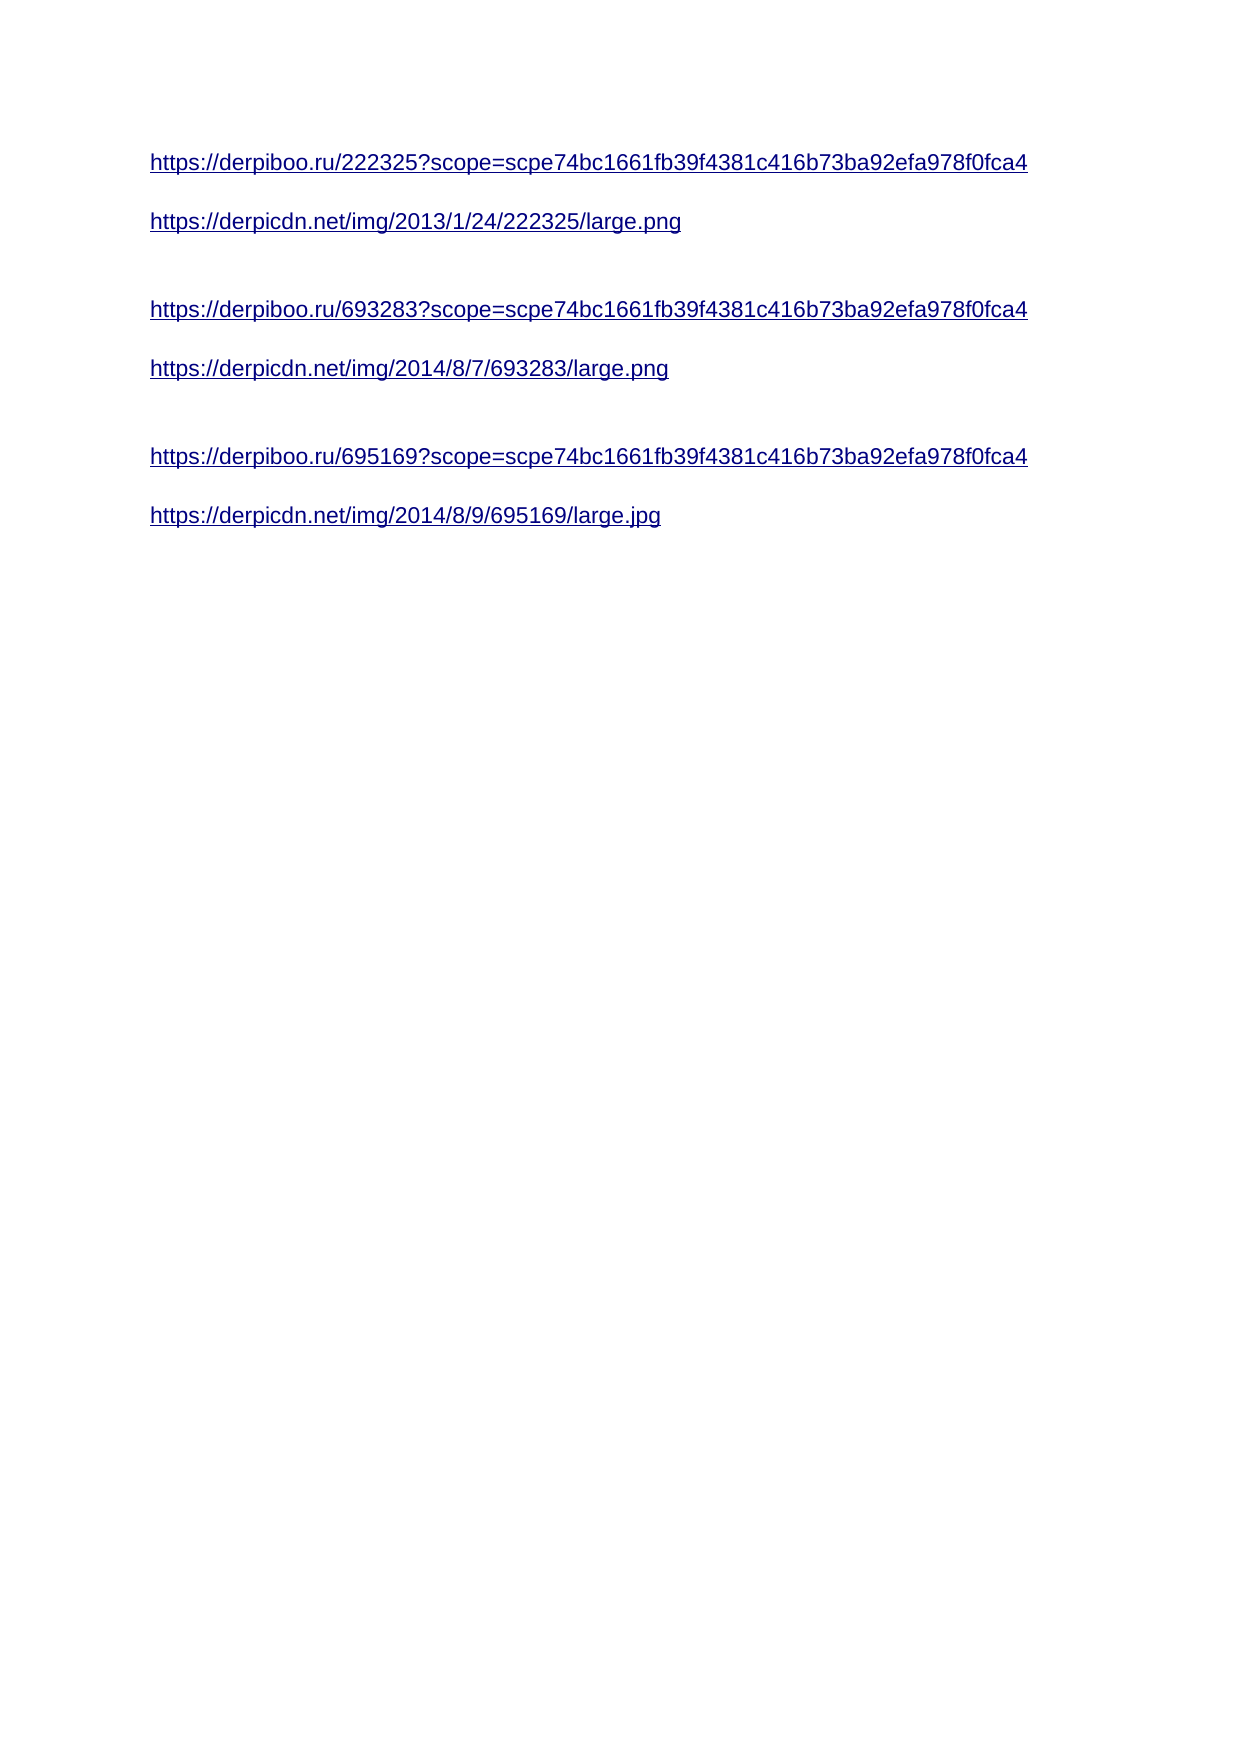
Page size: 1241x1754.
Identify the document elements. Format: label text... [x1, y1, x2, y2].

text https://derpiboo.ru/222325?scope=scpe74bc1661fb39f4381c416b73ba92efa978f0fca4 [150, 150, 1091, 176]
text https://derpiboo.ru/695169?scope=scpe74bc1661fb39f4381c416b73ba92efa978f0fca4 [150, 444, 1091, 469]
text https://derpicdn.net/img/2014/8/9/695169/large.jpg [150, 502, 1091, 528]
text https://derpicdn.net/img/2013/1/24/222325/large.png [150, 209, 1091, 234]
text https://derpicdn.net/img/2014/8/7/693283/large.png [150, 356, 1091, 381]
text https://derpiboo.ru/693283?scope=scpe74bc1661fb39f4381c416b73ba92efa978f0fca4 [150, 297, 1091, 322]
